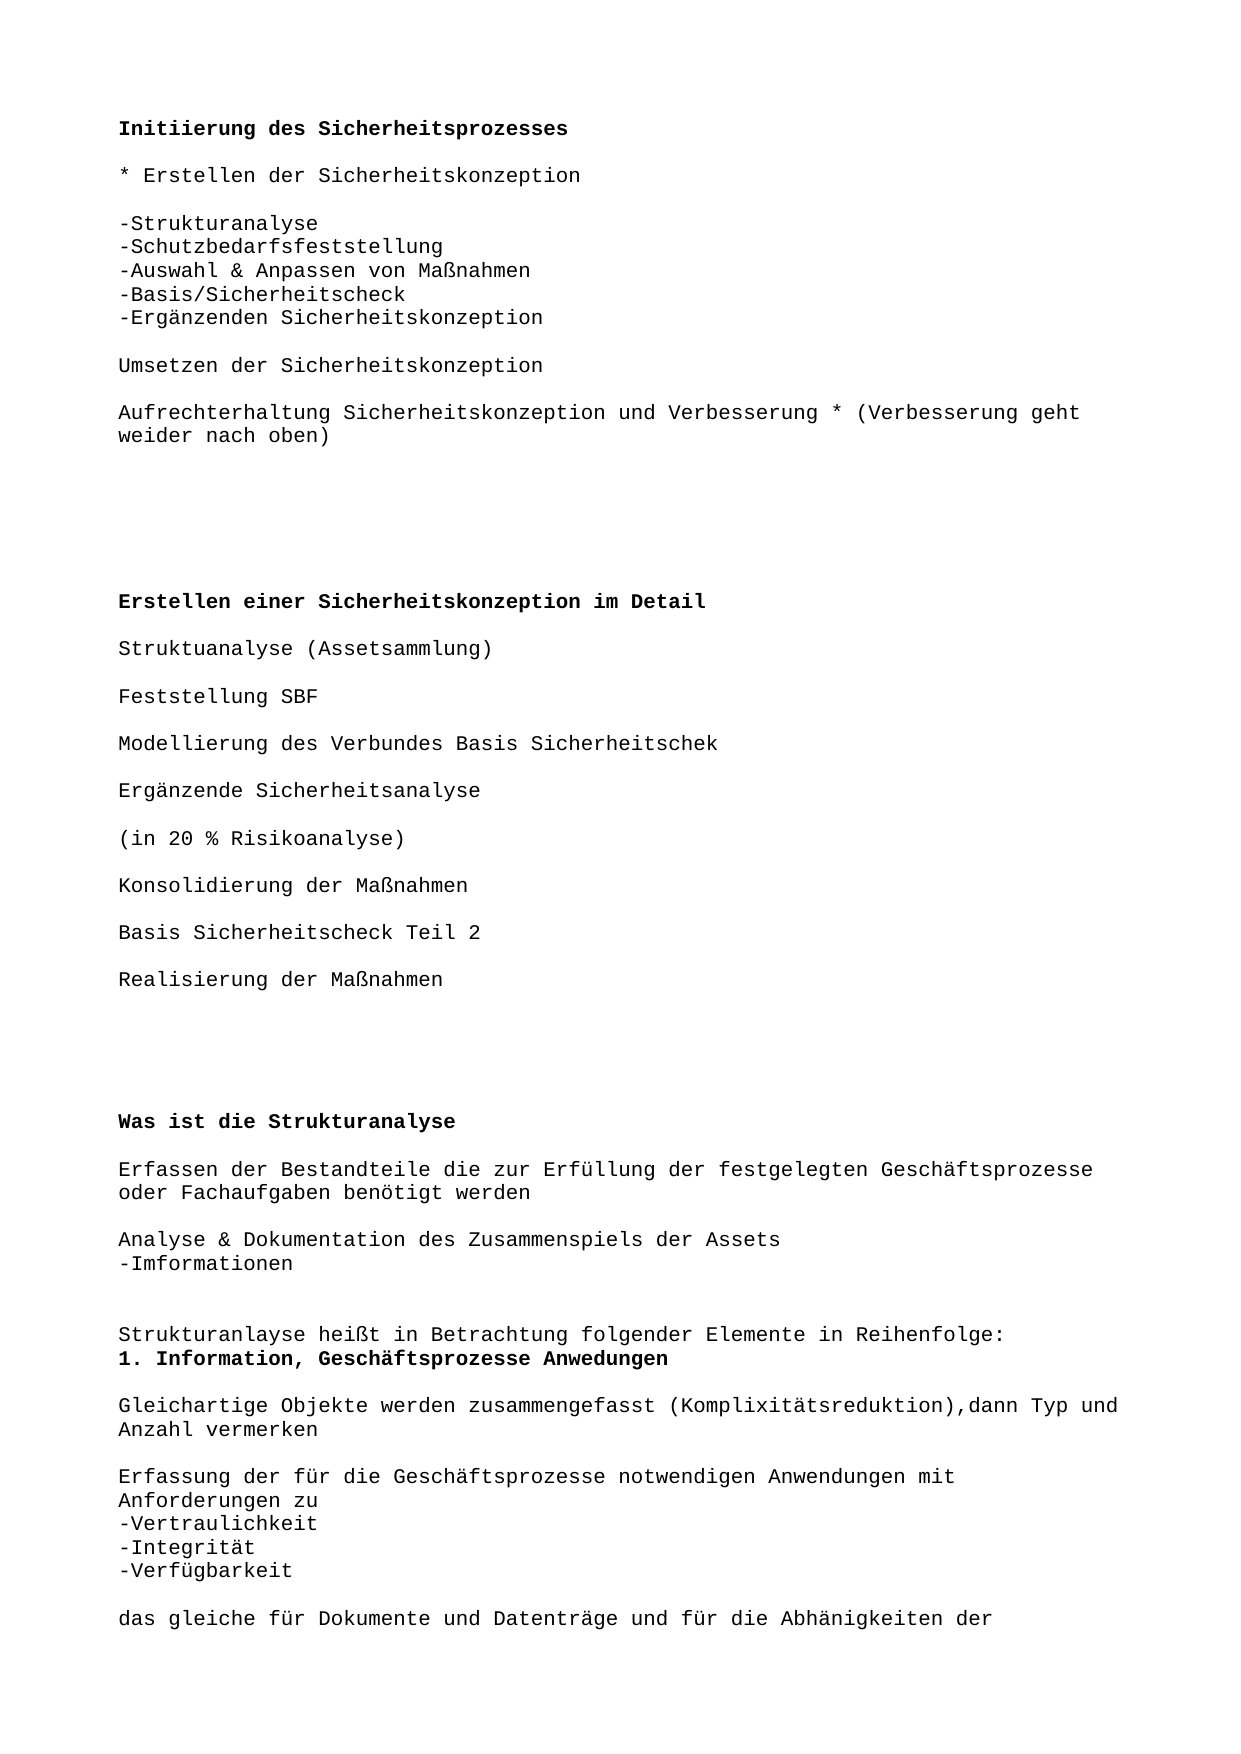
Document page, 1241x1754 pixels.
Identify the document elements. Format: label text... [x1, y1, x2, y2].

text Modellierung des Verbundes Basis Sicherheitschek [118, 733, 1122, 757]
text Strukturanlayse heißt in Betrachtung folgender Elemente in Reihenfolge: [118, 1324, 1122, 1348]
text -Verfügbarkeit [118, 1561, 1122, 1584]
text 1. Information, Geschäftsprozesse Anwedungen [118, 1348, 1122, 1371]
text -Vertraulichkeit [118, 1513, 1122, 1537]
text -Basis/Sicherheitscheck [118, 284, 1122, 307]
text Erfassen der Bestandteile die zur Erfüllung der festgelegten Geschäftsprozesse oder Fachaufgaben benötigt werden [118, 1158, 1122, 1206]
text * Erstellen der Sicherheitskonzeption [118, 165, 1122, 189]
text das gleiche für Dokumente und Datenträge und für die Abhänigkeiten der [118, 1608, 1122, 1631]
text -Ergänzenden Sicherheitskonzeption [118, 307, 1122, 331]
text Analyse & Dokumentation des Zusammenspiels der Assets [118, 1229, 1122, 1253]
text -Imformationen [118, 1253, 1122, 1277]
text -Strukturanalyse [118, 213, 1122, 236]
text Erstellen einer Sicherheitskonzeption im Detail [118, 591, 1122, 615]
text Konsolidierung der Maßnahmen [118, 875, 1122, 898]
text -Auswahl & Anpassen von Maßnahmen [118, 260, 1122, 284]
text Erfassung der für die Geschäftsprozesse notwendigen Anwendungen mit Anforderungen zu [118, 1466, 1122, 1513]
text -Integrität [118, 1537, 1122, 1561]
text Realisierung der Maßnahmen [118, 969, 1122, 993]
text -Schutzbedarfsfeststellung [118, 236, 1122, 260]
text Was ist die Strukturanalyse [118, 1111, 1122, 1135]
text Ergänzende Sicherheitsanalyse [118, 780, 1122, 804]
text Umsetzen der Sicherheitskonzeption [118, 354, 1122, 378]
text Aufrechterhaltung Sicherheitskonzeption und Verbesserung * (Verbesserung geht weider nach oben) [118, 402, 1122, 449]
text Basis Sicherheitscheck Teil 2 [118, 922, 1122, 946]
text Feststellung SBF [118, 686, 1122, 709]
text Gleichartige Objekte werden zusammengefasst (Komplixitätsreduktion),dann Typ und Anzahl vermerken [118, 1395, 1122, 1442]
text Initiierung des Sicherheitsprozesses [118, 118, 1122, 142]
text Struktuanalyse (Assetsammlung) [118, 638, 1122, 662]
text (in 20 % Risikoanalyse) [118, 827, 1122, 851]
